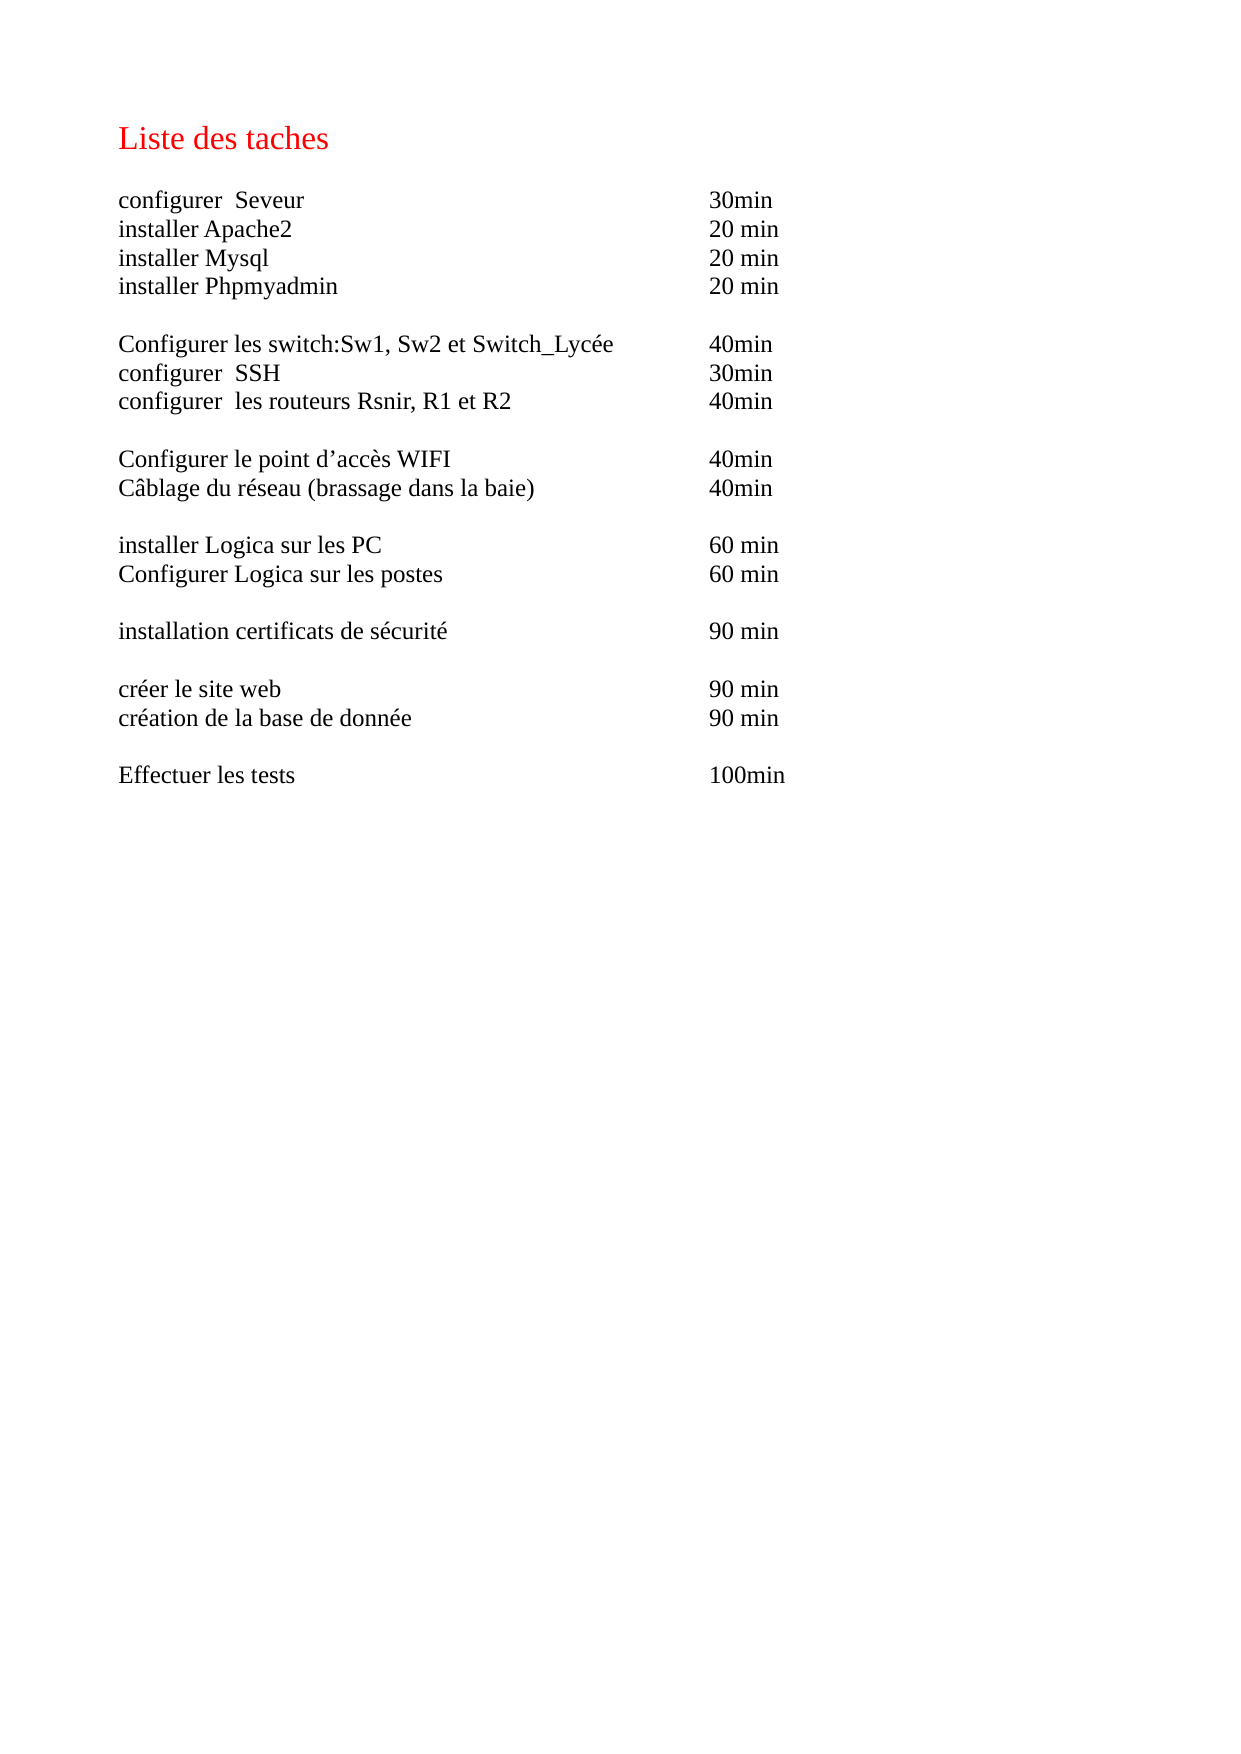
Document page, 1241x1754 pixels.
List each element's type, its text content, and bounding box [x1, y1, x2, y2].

text installation certificats de sécurité 90 min [118, 616, 1122, 645]
text installer Apache2 20 min [118, 214, 1122, 243]
text Configurer Logica sur les postes 60 min [118, 559, 1122, 588]
text configurer les routeurs Rsnir, R1 et R2 40min [118, 386, 1122, 415]
text installer Logica sur les PC 60 min [118, 530, 1122, 559]
text Configurer les switch:Sw1, Sw2 et Switch_Lycée 40min [118, 329, 1122, 358]
text installer Phpmyadmin 20 min [118, 271, 1122, 300]
text Liste des taches [118, 118, 1122, 156]
text configurer Seveur 30min [118, 185, 1122, 214]
text Câblage du réseau (brassage dans la baie) 40min [118, 473, 1122, 501]
text installer Mysql 20 min [118, 243, 1122, 271]
text configurer SSH 30min [118, 358, 1122, 386]
text Configurer le point d’accès WIFI 40min [118, 444, 1122, 473]
text création de la base de donnée 90 min [118, 703, 1122, 731]
text Effectuer les tests 100min [118, 760, 1122, 789]
text créer le site web 90 min [118, 674, 1122, 703]
